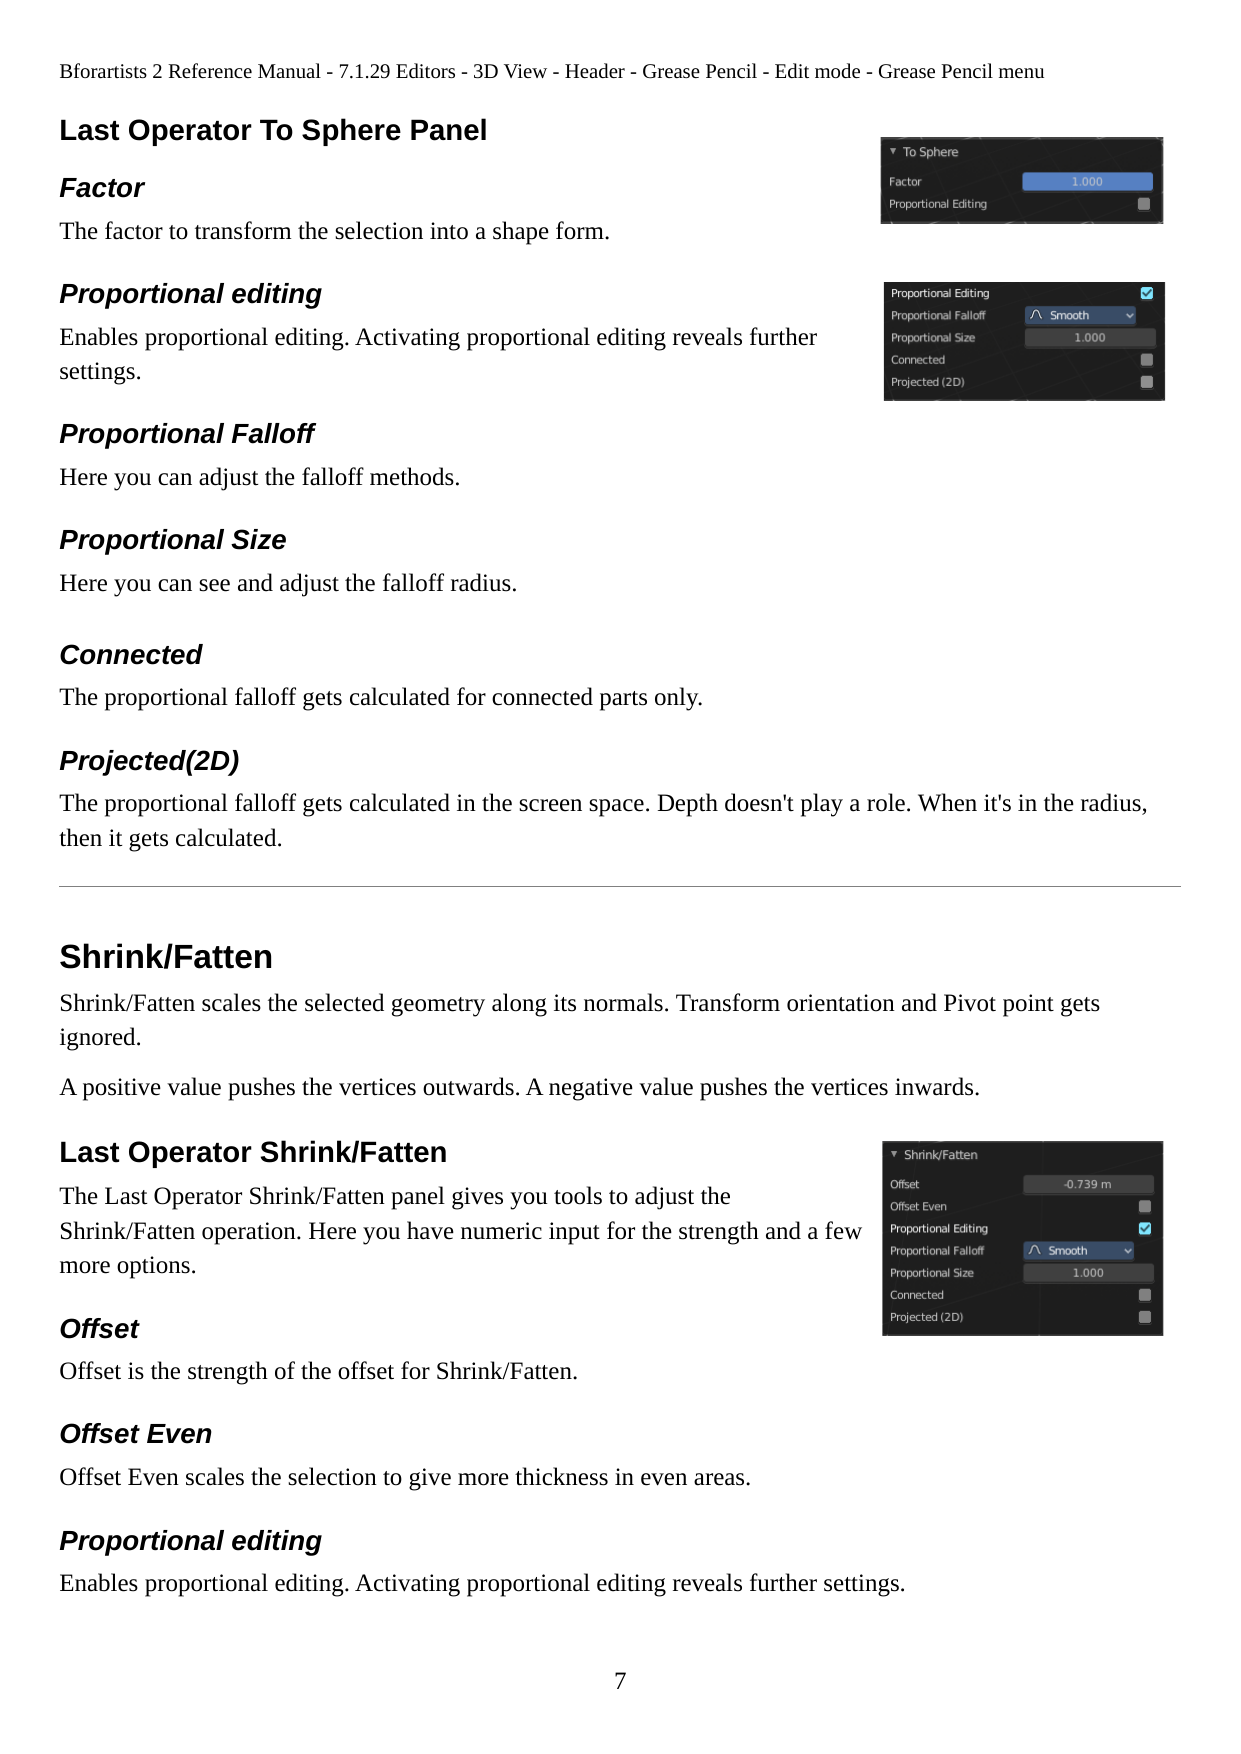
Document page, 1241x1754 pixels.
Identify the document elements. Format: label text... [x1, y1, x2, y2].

picture [882, 1141, 1164, 1336]
text The Last Operator Shrink/Fatten panel gives you tools to adjust the Shrink/Fatten operation. Here you have numeric input for the strength and a few more options. [59, 1181, 882, 1279]
subtitle Proportional Size [59, 524, 1181, 556]
text Enables proportional editing. Activating proportional editing reveals further settings. [59, 322, 883, 385]
picture [880, 137, 1164, 224]
subtitle Connected [59, 638, 1181, 670]
subtitle Last Operator Shrink/Fatten [59, 1135, 1181, 1169]
subtitle Proportional editing [59, 1524, 1181, 1556]
subtitle Proportional editing [59, 277, 1181, 309]
text Offset Even scales the selection to give more thickness in even areas. [59, 1462, 1181, 1491]
text The proportional falloff gets calculated in the screen space. Depth doesn't play a role. When it's in the radius, then it gets calculated. [59, 788, 1181, 852]
subtitle [1164, 171, 1181, 203]
text Offset is the strength of the offset for Shrink/Fatten. [59, 1356, 1181, 1385]
subtitle Factor [59, 171, 880, 203]
subtitle Last Operator To Sphere Panel [59, 113, 1181, 146]
subtitle Shrink/Fatten [59, 937, 1181, 976]
text The proportional falloff gets calculated for connected parts only. [59, 682, 1181, 711]
text Enables proportional editing. Activating proportional editing reveals further settings. [59, 1568, 1181, 1597]
text The factor to transform the selection into a shape form. [59, 216, 1181, 244]
text Here you can adjust the falloff methods. [59, 462, 1181, 491]
picture [883, 282, 1166, 401]
subtitle Offset Even [59, 1418, 1181, 1450]
subtitle Offset [59, 1312, 1181, 1344]
text A positive value pushes the vertices outwards. A negative value pushes the vertices inwards. [59, 1072, 1181, 1100]
text Shrink/Fatten scales the selected geometry along its normals. Transform orientation and Pivot point gets ignored. [59, 988, 1181, 1051]
subtitle Proportional Falloff [59, 418, 1181, 449]
subtitle Projected(2D) [59, 744, 1181, 776]
text Here you can see and adjust the falloff radius. [59, 568, 1181, 597]
